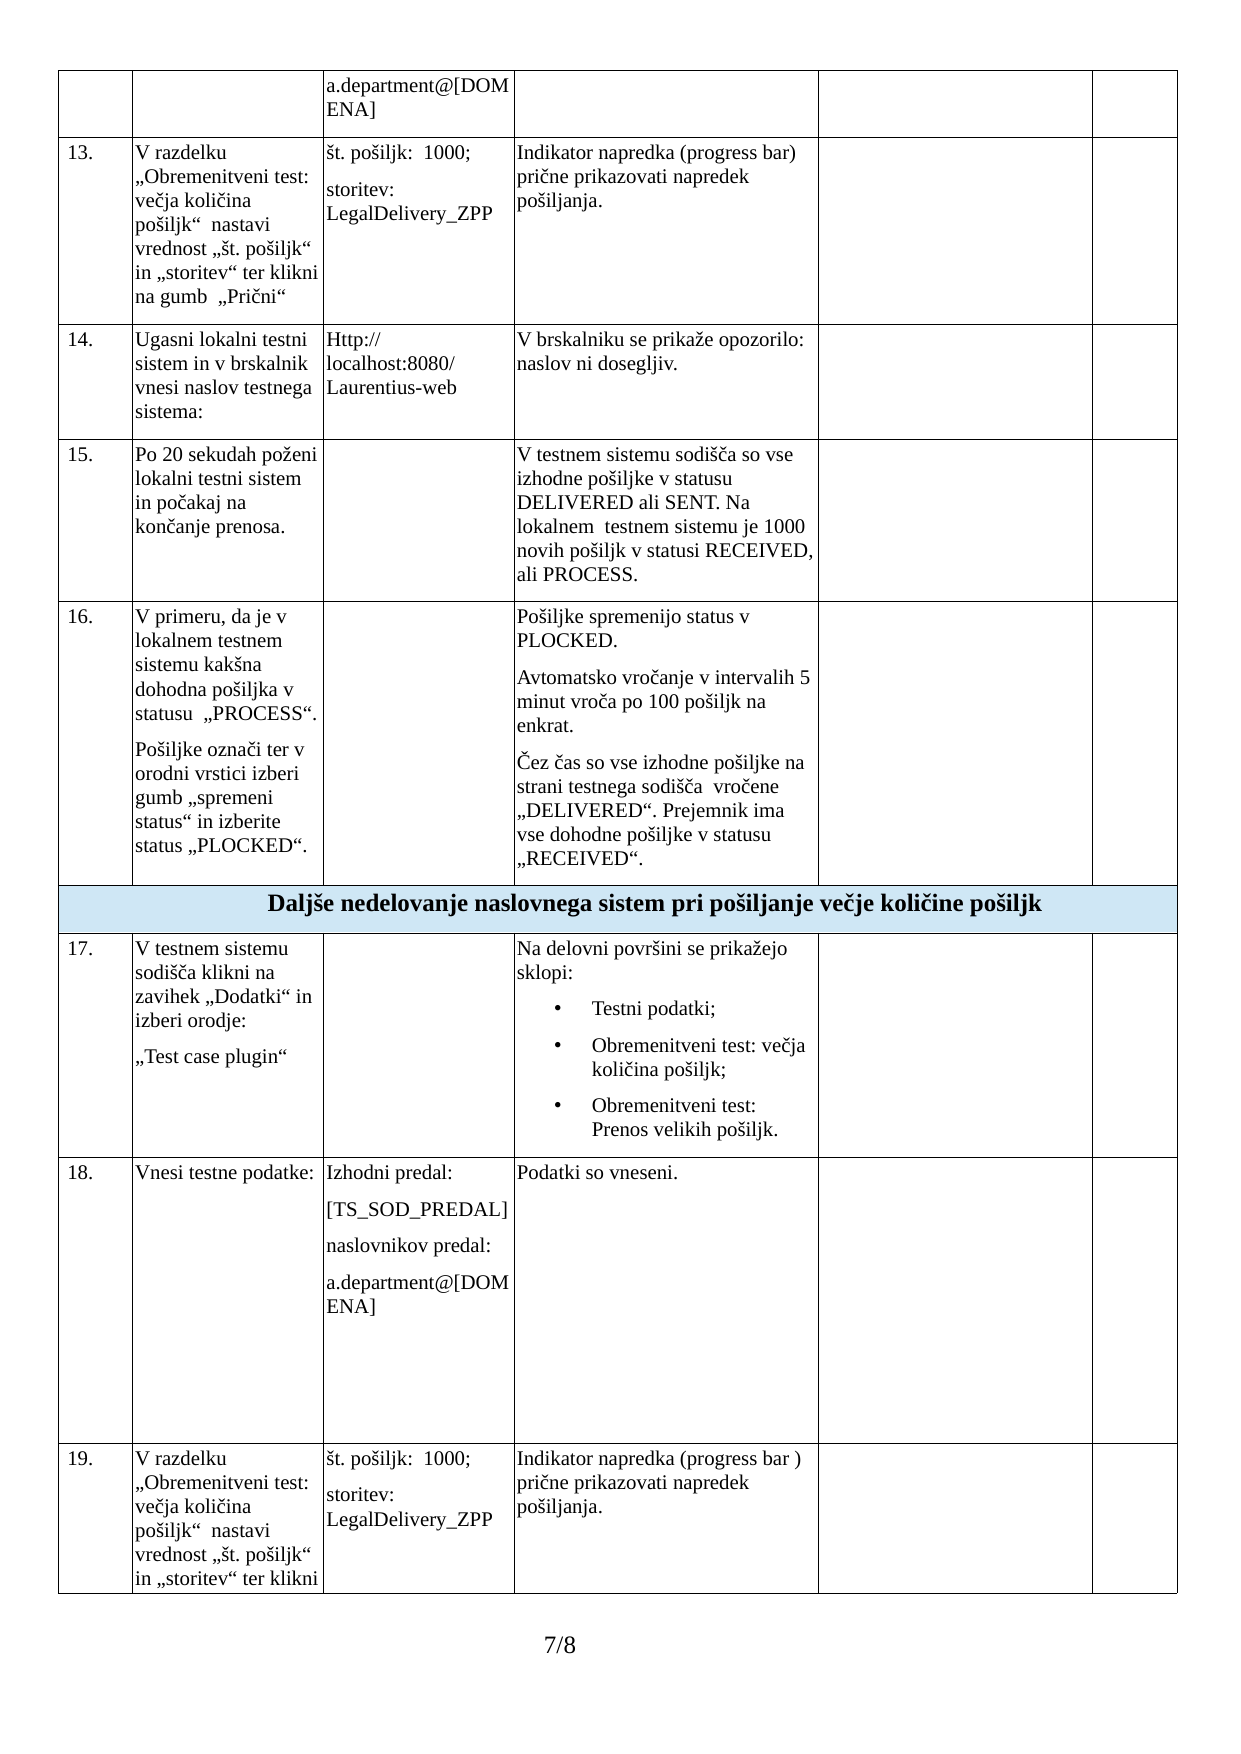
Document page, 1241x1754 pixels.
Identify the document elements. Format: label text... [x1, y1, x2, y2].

table_cell [133, 71, 323, 137]
table_cell a.department@[DOMENA] [324, 71, 514, 137]
table_cell V razdelku „Obremenitveni test: večja količina pošiljk“ nastavi vrednost „št. pošiljk“ in „storitev“ ter klikni na gumb „Prični“ [133, 138, 323, 324]
table_cell št. pošiljk: 1000; storitev: LegalDelivery_ZPP [324, 1444, 514, 1593]
table_cell [819, 138, 1092, 324]
table_cell [1093, 934, 1177, 1157]
table_cell št. pošiljk: 1000; storitev: LegalDelivery_ZPP [324, 138, 514, 324]
table_cell [59, 138, 132, 324]
table_cell V brskalniku se prikaže opozorilo: naslov ni dosegljiv. [515, 325, 818, 438]
table_cell [819, 1444, 1092, 1593]
table_cell [1093, 1158, 1177, 1443]
table_cell Na delovni površini se prikažejo sklopi: Testni podatki; Obremenitveni test: večja količina pošiljk; Obremenitveni test: Prenos velikih pošiljk. [515, 934, 818, 1157]
table_cell Daljše nedelovanje naslovnega sistem pri pošiljanje večje količine pošiljk [59, 886, 1177, 932]
table_cell [819, 325, 1092, 438]
table_cell Ugasni lokalni testni sistem in v brskalnik vnesi naslov testnega sistema: [133, 325, 323, 438]
table_cell Po 20 sekudah poženi lokalni testni sistem in počakaj na končanje prenosa. [133, 440, 323, 601]
table_cell [324, 934, 514, 1157]
table_cell [324, 440, 514, 601]
table_cell [59, 1158, 132, 1443]
table_cell [819, 440, 1092, 601]
table_cell [1093, 602, 1177, 885]
table_cell Http://localhost:8080/Laurentius-web [324, 325, 514, 438]
table_cell [819, 934, 1092, 1157]
table_cell [1093, 440, 1177, 601]
table_cell [1093, 1444, 1177, 1593]
table_cell Indikator napredka (progress bar ) prične prikazovati napredek pošiljanja. [515, 1444, 818, 1593]
table_cell [59, 71, 132, 137]
table_cell [515, 71, 818, 137]
table_cell [59, 602, 132, 885]
table_cell [59, 934, 132, 1157]
table_cell Podatki so vneseni. [515, 1158, 818, 1443]
table_cell Pošiljke spremenijo status v PLOCKED. Avtomatsko vročanje v intervalih 5 minut vroča po 100 pošiljk na enkrat. Čez čas so vse izhodne pošiljke na strani testnega sodišča vročene „DELIVERED“. Prejemnik ima vse dohodne pošiljke v statusu „RECEIVED“. [515, 602, 818, 885]
table_cell [1093, 325, 1177, 438]
table_cell Indikator napredka (progress bar) prične prikazovati napredek pošiljanja. [515, 138, 818, 324]
table_cell [819, 71, 1092, 137]
table_cell [1093, 71, 1177, 137]
table_cell V testnem sistemu sodišča klikni na zavihek „Dodatki“ in izberi orodje: „Test case plugin“ [133, 934, 323, 1157]
table_cell Vnesi testne podatke: [133, 1158, 323, 1443]
table_cell [819, 602, 1092, 885]
table_cell [59, 440, 132, 601]
table_cell [59, 325, 132, 438]
table_cell [1093, 138, 1177, 324]
table_cell V razdelku „Obremenitveni test: večja količina pošiljk“ nastavi vrednost „št. pošiljk“ in „storitev“ ter klikni [133, 1444, 323, 1593]
table_cell [324, 602, 514, 885]
table_cell V primeru, da je v lokalnem testnem sistemu kakšna dohodna pošiljka v statusu „PROCESS“. Pošiljke označi ter v orodni vrstici izberi gumb „spremeni status“ in izberite status „PLOCKED“. [133, 602, 323, 885]
table_cell V testnem sistemu sodišča so vse izhodne pošiljke v statusu DELIVERED ali SENT. Na lokalnem testnem sistemu je 1000 novih pošiljk v statusi RECEIVED, ali PROCESS. [515, 440, 818, 601]
table_cell [819, 1158, 1092, 1443]
table_cell [59, 1444, 132, 1593]
table_cell Izhodni predal: [TS_SOD_PREDAL] naslovnikov predal: a.department@[DOMENA] [324, 1158, 514, 1443]
